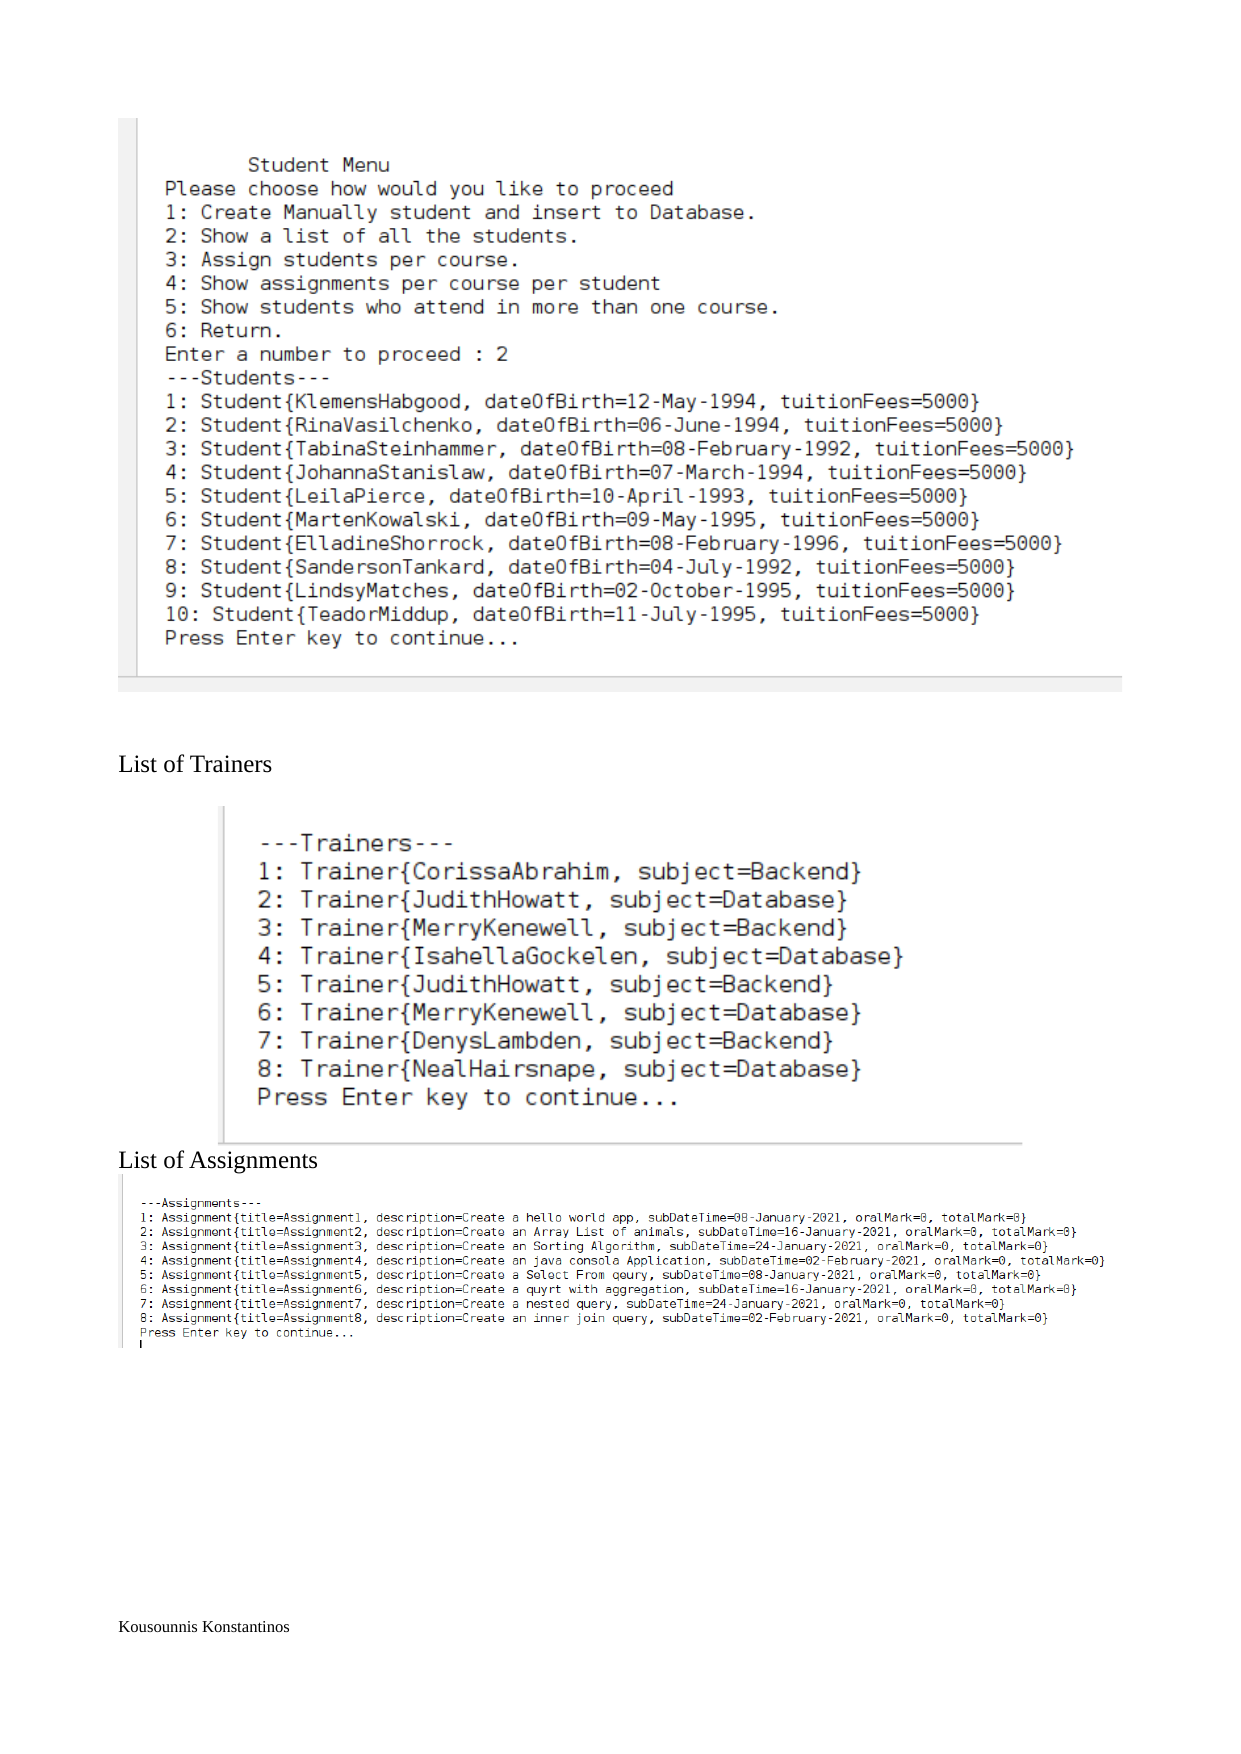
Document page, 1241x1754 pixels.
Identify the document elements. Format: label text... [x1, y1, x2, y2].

picture [217, 806, 1023, 1146]
picture [118, 118, 1123, 692]
text List of Assignments [118, 807, 1122, 1174]
picture [118, 1174, 1123, 1348]
text List of Trainers [118, 749, 1122, 778]
